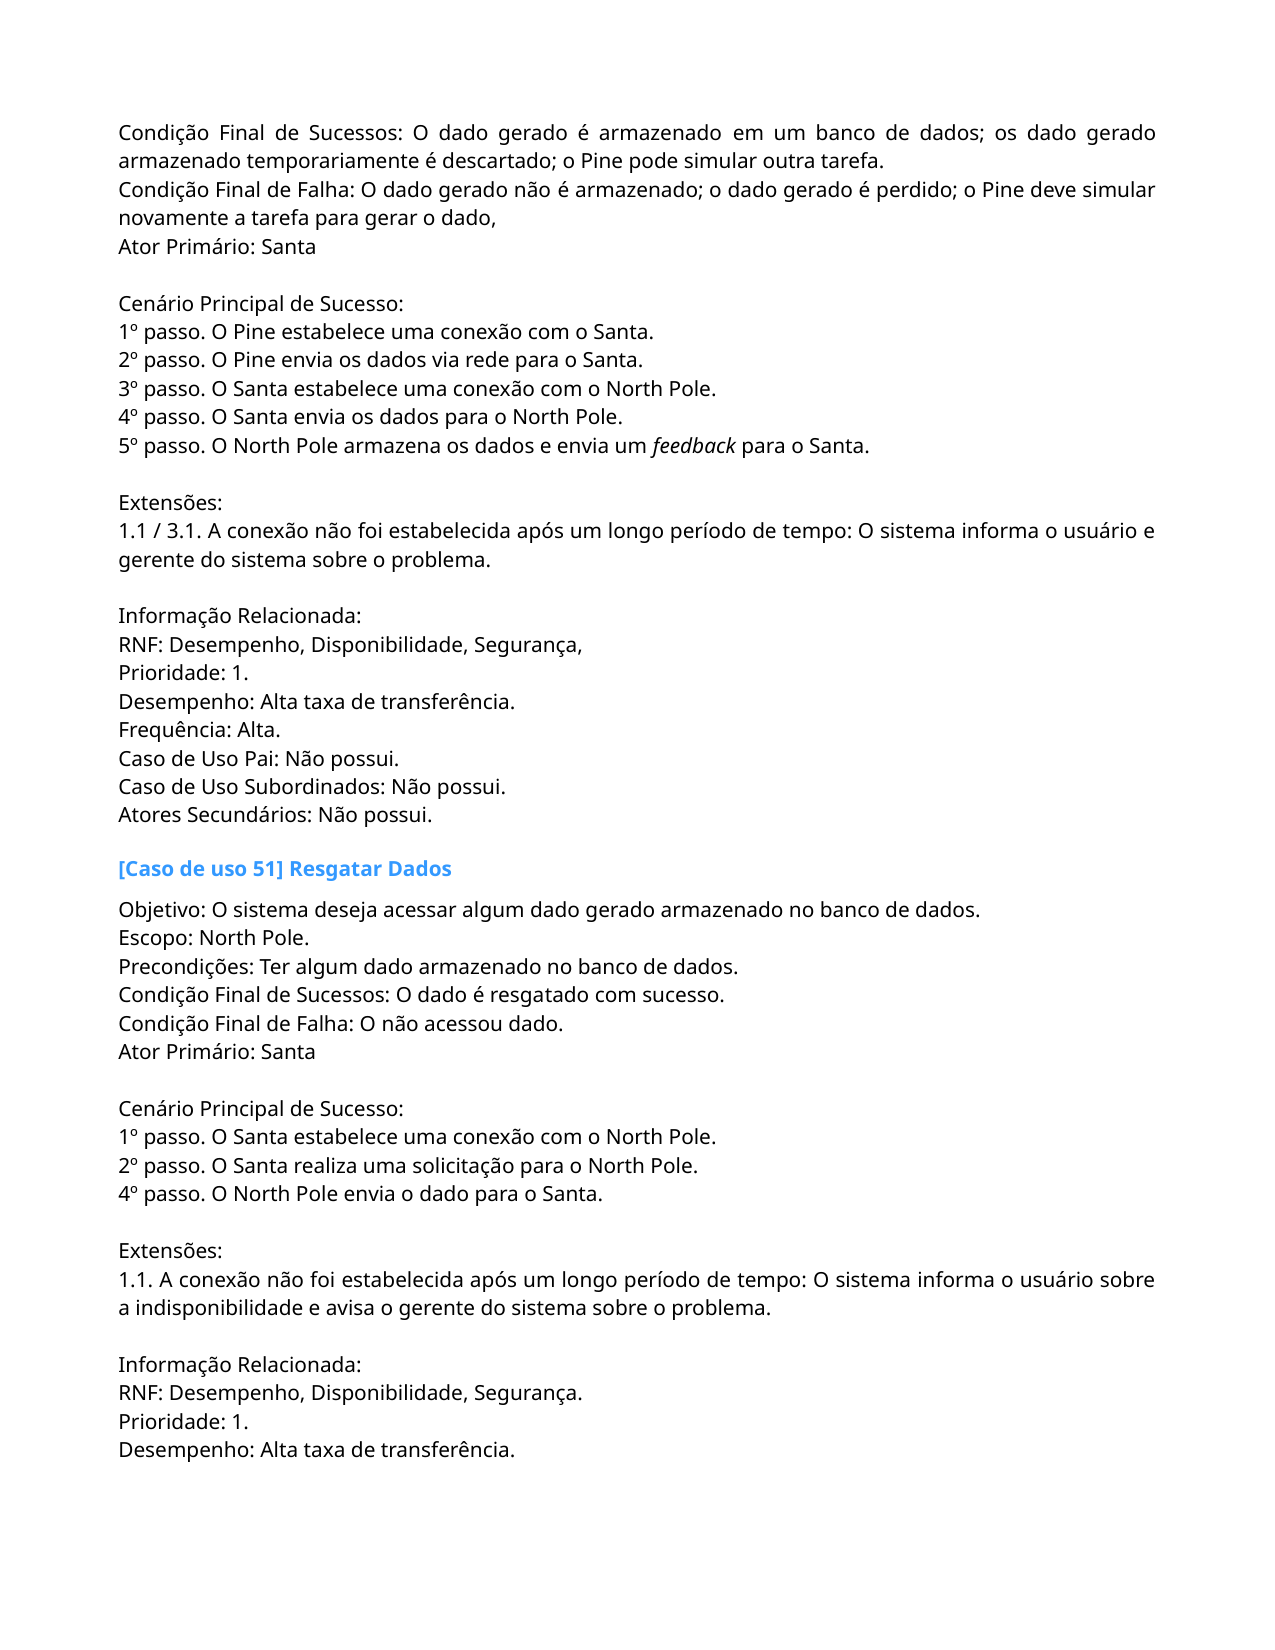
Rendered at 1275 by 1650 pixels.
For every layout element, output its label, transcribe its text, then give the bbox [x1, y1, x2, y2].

text 1.1. A conexão não foi estabelecida após um longo período de tempo: O sistema informa o usuário sobre a indisponibilidade e avisa o gerente do sistema sobre o problema. [118, 1265, 1157, 1322]
title [Caso de uso 51] Resgatar Dados [118, 854, 1157, 882]
text 1º passo. O Santa estabelece uma conexão com o North Pole. [118, 1122, 1157, 1151]
text 4º passo. O Santa envia os dados para o North Pole. [118, 402, 1157, 431]
text Condição Final de Sucessos: O dado é resgatado com sucesso. [118, 980, 1157, 1009]
text RNF: Desempenho, Disponibilidade, Segurança, [118, 630, 1157, 658]
text RNF: Desempenho, Disponibilidade, Segurança. [118, 1378, 1157, 1407]
text Desempenho: Alta taxa de transferência. [118, 687, 1157, 715]
text Cenário Principal de Sucesso: [118, 1094, 1157, 1122]
text 4º passo. O North Pole envia o dado para o Santa. [118, 1179, 1157, 1208]
text Objetivo: O sistema deseja acessar algum dado gerado armazenado no banco de dados. [118, 895, 1157, 923]
text 1.1 / 3.1. A conexão não foi estabelecida após um longo período de tempo: O sistema informa o usuário e gerente do sistema sobre o problema. [118, 516, 1157, 573]
text Desempenho: Alta taxa de transferência. [118, 1435, 1157, 1464]
text Cenário Principal de Sucesso: [118, 289, 1157, 317]
text Condição Final de Falha: O dado gerado não é armazenado; o dado gerado é perdido; o Pine deve simular novamente a tarefa para gerar o dado, [118, 175, 1157, 232]
text Caso de Uso Pai: Não possui. [118, 744, 1157, 772]
text Prioridade: 1. [118, 1407, 1157, 1435]
text Ator Primário: Santa [118, 1037, 1157, 1066]
text 2º passo. O Pine envia os dados via rede para o Santa. [118, 346, 1157, 374]
text 1º passo. O Pine estabelece uma conexão com o Santa. [118, 317, 1157, 346]
text Precondições: Ter algum dado armazenado no banco de dados. [118, 952, 1157, 980]
text Extensões: [118, 1236, 1157, 1265]
text 5º passo. O North Pole armazena os dados e envia um feedback para o Santa. [118, 431, 1157, 459]
text Atores Secundários: Não possui. [118, 801, 1157, 829]
text 2º passo. O Santa realiza uma solicitação para o North Pole. [118, 1151, 1157, 1179]
text Ator Primário: Santa [118, 232, 1157, 260]
text Informação Relacionada: [118, 602, 1157, 630]
text Prioridade: 1. [118, 658, 1157, 687]
text 3º passo. O Santa estabelece uma conexão com o North Pole. [118, 374, 1157, 402]
text Frequência: Alta. [118, 715, 1157, 744]
text Informação Relacionada: [118, 1350, 1157, 1378]
text Condição Final de Falha: O não acessou dado. [118, 1009, 1157, 1037]
text Escopo: North Pole. [118, 923, 1157, 952]
text Extensões: [118, 488, 1157, 516]
text Condição Final de Sucessos: O dado gerado é armazenado em um banco de dados; os dado gerado armazenado temporariamente é descartado; o Pine pode simular outra tarefa. [118, 118, 1157, 175]
text Caso de Uso Subordinados: Não possui. [118, 772, 1157, 801]
